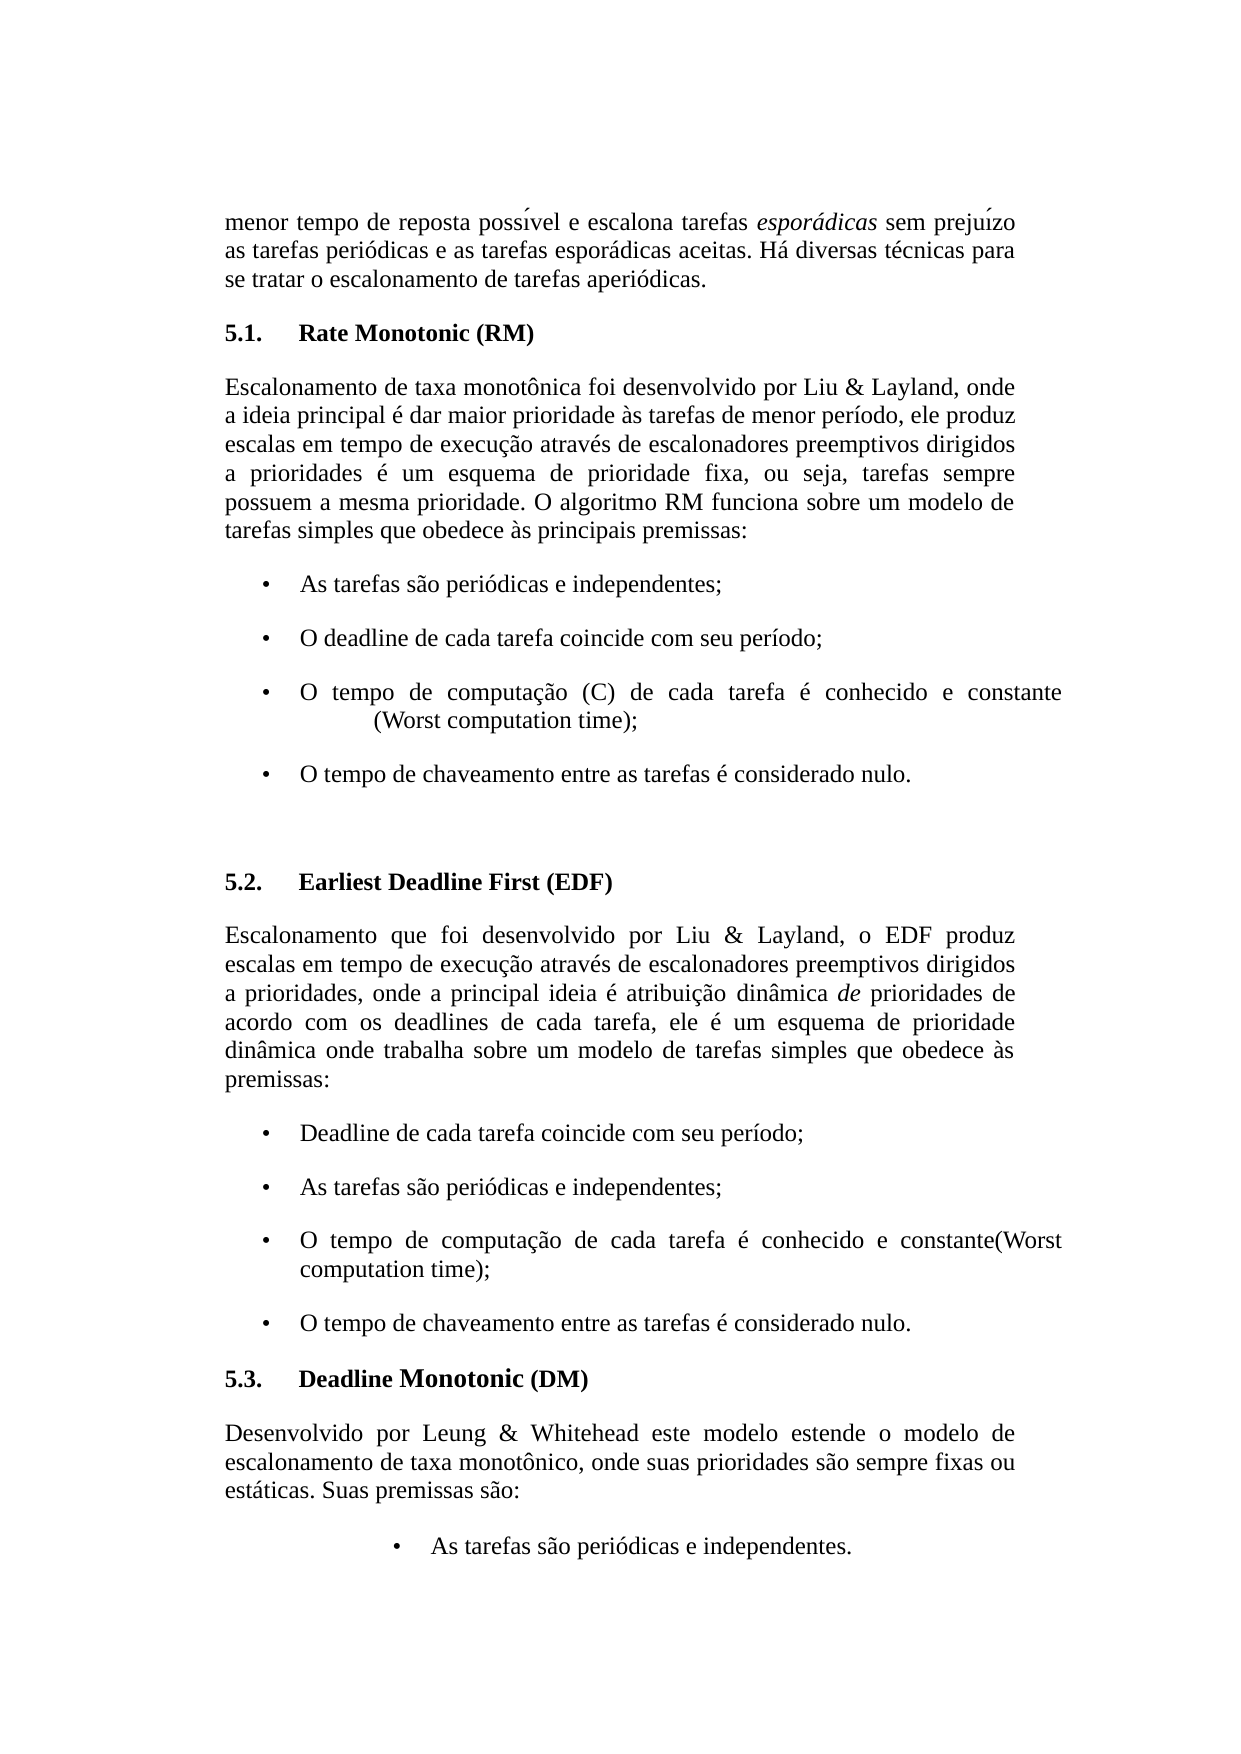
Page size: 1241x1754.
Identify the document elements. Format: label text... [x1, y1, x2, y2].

text 5.2. Earliest Deadline First (EDF) [224, 867, 1016, 895]
text 5.1. Rate Monotonic (RM) [224, 318, 1016, 347]
list O tempo de computação de cada tarefa é conhecido e constante(Worst computation time); [262, 1225, 1063, 1283]
list O tempo de chaveamento entre as tarefas é considerado nulo. [262, 759, 1063, 788]
list As tarefas são periódicas e independentes; [262, 569, 1063, 598]
list O deadline de cada tarefa coincide com seu período; [262, 623, 1063, 652]
text Desenvolvido por Leung & Whitehead este modelo estende o modelo de escalonamento de taxa monotônico, onde suas prioridades são sempre fixas ou estáticas. Suas premissas são: [224, 1418, 1016, 1504]
text Escalonamento de taxa monotônica foi desenvolvido por Liu & Layland, onde a ideia principal é dar maior prioridade às tarefas de menor período, ele produz escalas em tempo de execução através de escalonadores preemptivos dirigidos a prioridades é um esquema de prioridade fixa, ou seja, tarefas sempre possuem a mesma prioridade. O algoritmo RM funciona sobre um modelo de tarefas simples que obedece às principais premissas: [224, 372, 1016, 544]
list Deadline de cada tarefa coincide com seu período; [262, 1118, 1063, 1147]
list O tempo de chaveamento entre as tarefas é considerado nulo. [262, 1308, 1063, 1337]
text Escalonamento que foi desenvolvido por Liu & Layland, o EDF produz escalas em tempo de execução através de escalonadores preemptivos dirigidos a prioridades, onde a principal ideia é atribuição dinâmica de prioridades de acordo com os deadlines de cada tarefa, ele é um esquema de prioridade dinâmica onde trabalha sobre um modelo de tarefas simples que obedece às premissas: [224, 920, 1016, 1093]
text 5.3. Deadline Monotonic (DM) [224, 1362, 1016, 1393]
list O tempo de computação (C) de cada tarefa é conhecido e constante (Worst computation time); [262, 677, 1063, 734]
text menor tempo de reposta possı́vel e escalona tarefas esporádicas sem prejuı́zo as tarefas periódicas e as tarefas esporádicas aceitas. Há diversas técnicas para se tratar o escalonamento de tarefas aperiódicas. [224, 207, 1016, 293]
list As tarefas são periódicas e independentes. [393, 1531, 1063, 1560]
list As tarefas são periódicas e independentes; [262, 1172, 1063, 1200]
